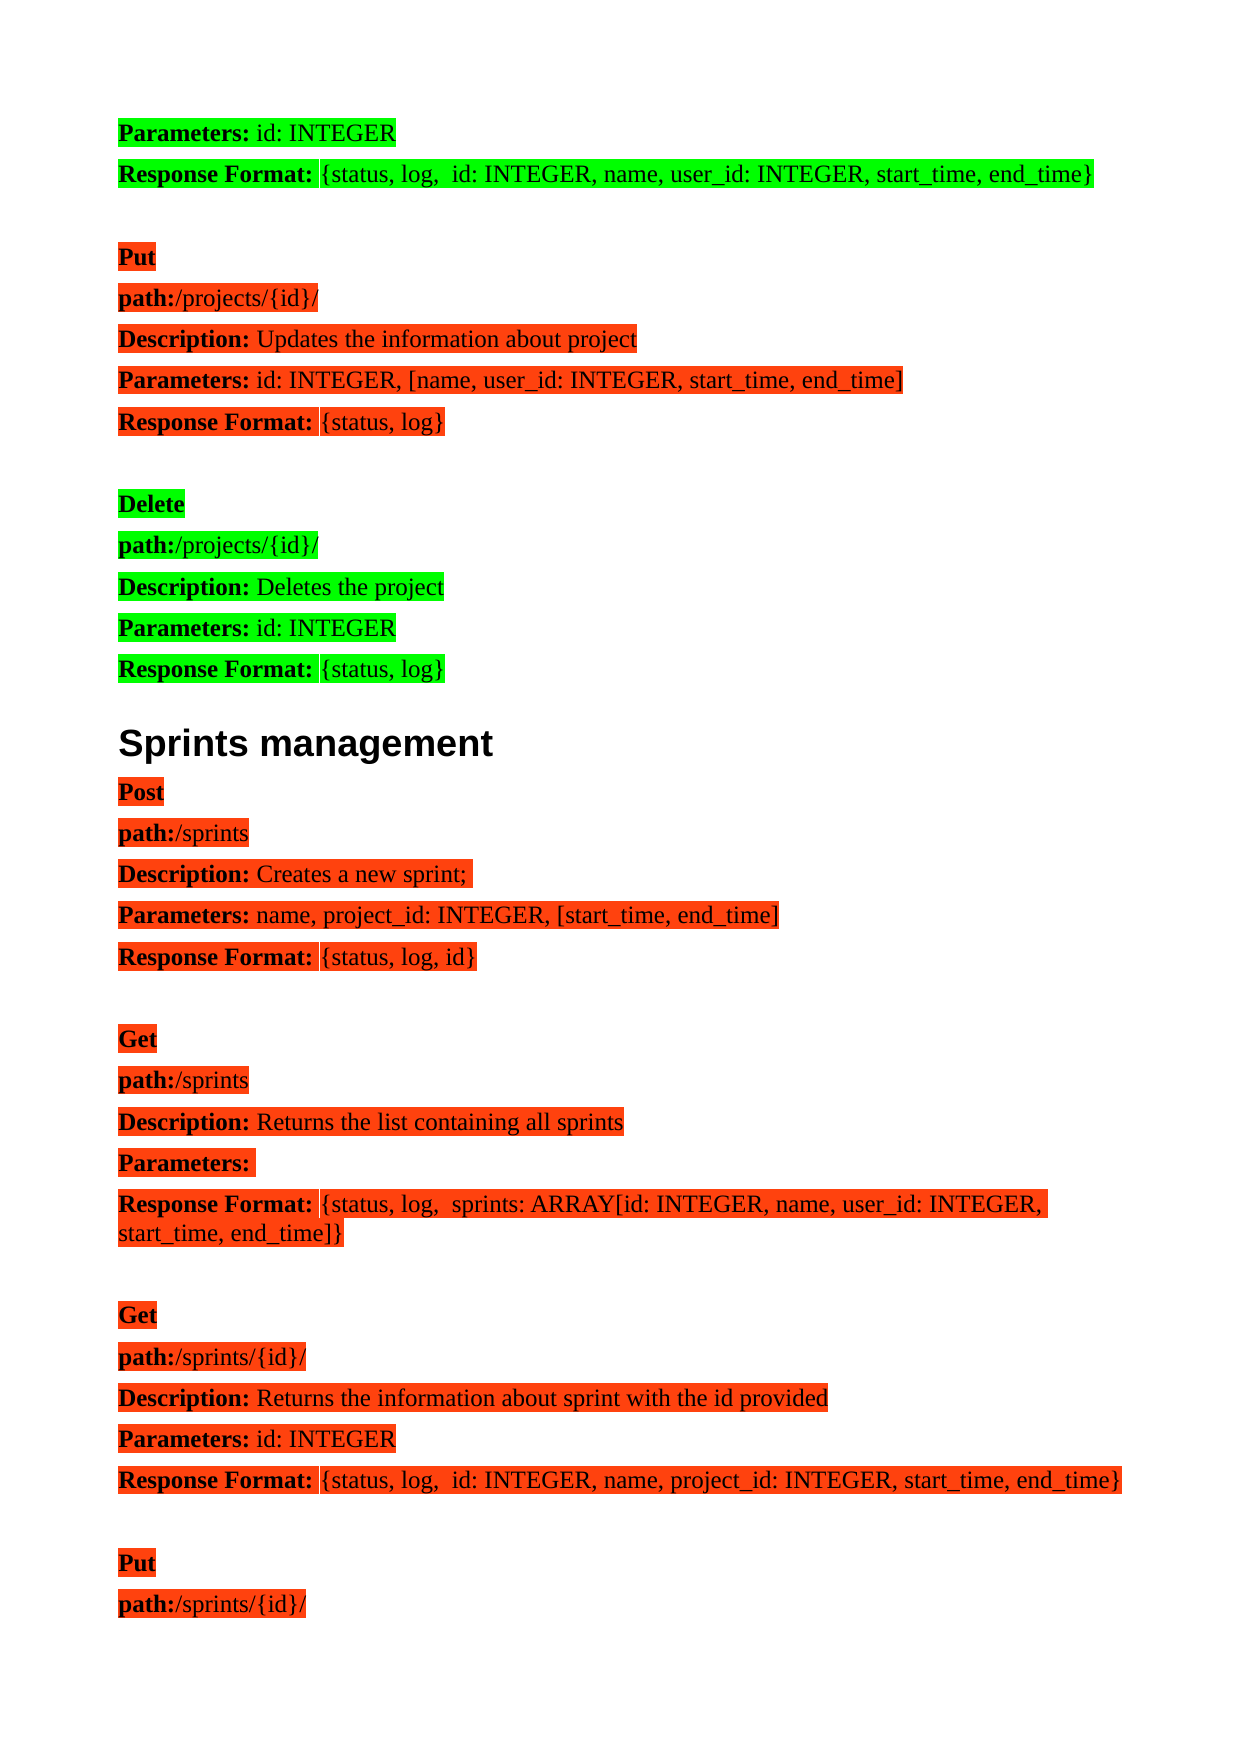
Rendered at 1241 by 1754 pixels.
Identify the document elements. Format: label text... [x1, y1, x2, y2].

text path:/sprints [118, 1066, 1122, 1094]
text Get [118, 1301, 1122, 1329]
text Response Format: {status, log} [118, 407, 1122, 436]
subtitle Sprints management [118, 721, 1122, 764]
text Description: Returns the information about sprint with the id provided [118, 1383, 1122, 1412]
text Description: Creates a new sprint; [118, 859, 1122, 888]
text Response Format: {status, log, id} [118, 942, 1122, 971]
text path:/sprints/{id}/ [118, 1342, 1122, 1371]
text path:/projects/{id}/ [118, 283, 1122, 312]
text Response Format: {status, log, sprints: ARRAY[id: INTEGER, name, user_id: INTEGER, start_time, end_time]} [118, 1189, 1122, 1247]
text Put [118, 1548, 1122, 1577]
text Description: Updates the information about project [118, 324, 1122, 353]
text Description: Deletes the project [118, 572, 1122, 601]
text Parameters: id: INTEGER [118, 118, 1122, 147]
text Delete [118, 489, 1122, 518]
text Response Format: {status, log} [118, 654, 1122, 683]
text Parameters: id: INTEGER, [name, user_id: INTEGER, start_time, end_time] [118, 366, 1122, 394]
text Post [118, 777, 1122, 806]
text Response Format: {status, log, id: INTEGER, name, project_id: INTEGER, start_time, end_time} [118, 1466, 1122, 1494]
text path:/sprints/{id}/ [118, 1589, 1122, 1618]
text Parameters: id: INTEGER [118, 613, 1122, 642]
text Response Format: {status, log, id: INTEGER, name, user_id: INTEGER, start_time, end_time} [118, 159, 1122, 188]
text path:/projects/{id}/ [118, 531, 1122, 559]
text Parameters: [118, 1148, 1122, 1177]
text Description: Returns the list containing all sprints [118, 1107, 1122, 1136]
text Parameters: id: INTEGER [118, 1424, 1122, 1453]
text Put [118, 242, 1122, 271]
text Parameters: name, project_id: INTEGER, [start_time, end_time] [118, 901, 1122, 929]
text Get [118, 1024, 1122, 1053]
text path:/sprints [118, 818, 1122, 847]
